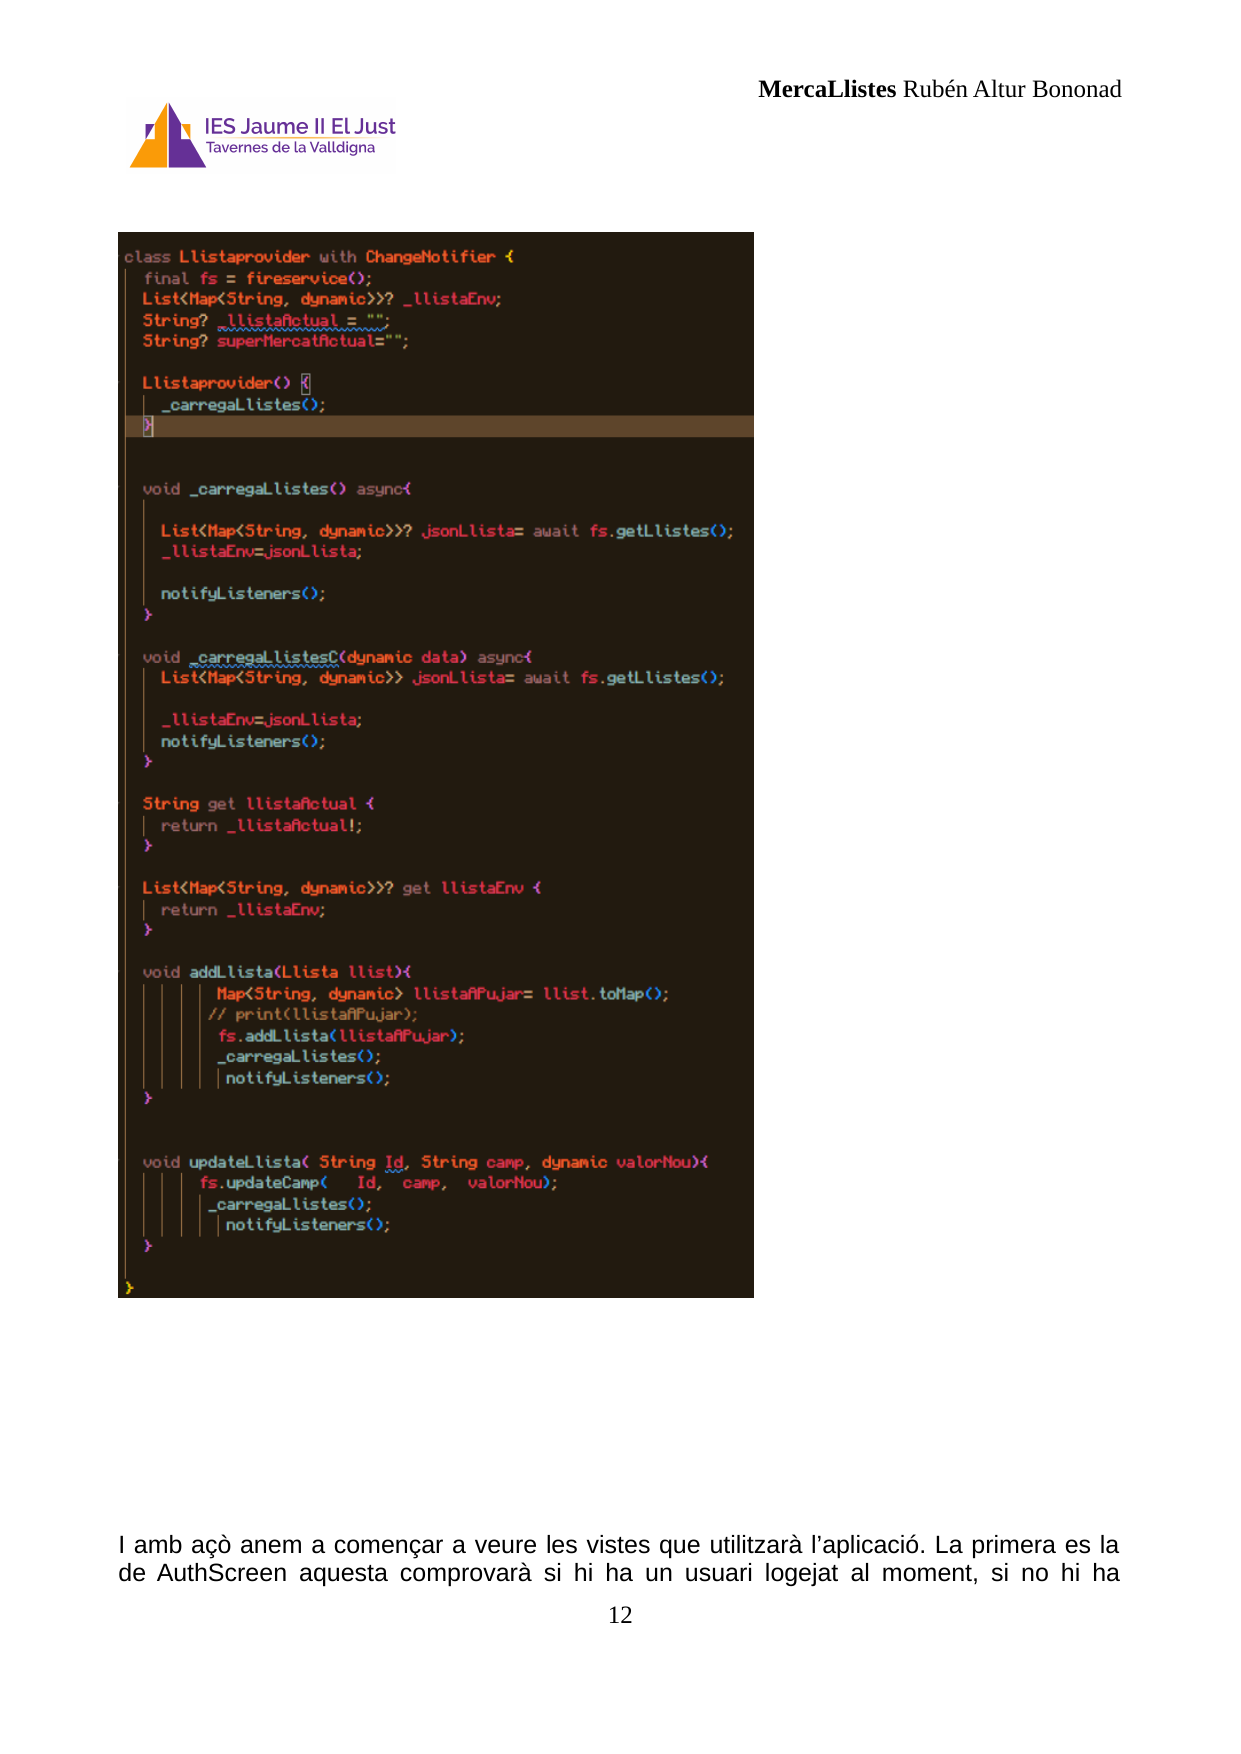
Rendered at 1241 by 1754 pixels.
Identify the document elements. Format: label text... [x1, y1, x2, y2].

picture [118, 232, 754, 1298]
picture [126, 97, 396, 174]
text I amb açò anem a començar a veure les vistes que utilitzarà l’aplicació. La primera es la de AuthScreen aquesta comprovarà si hi ha un usuari logejat al moment, si no hi ha [118, 1530, 1122, 1587]
